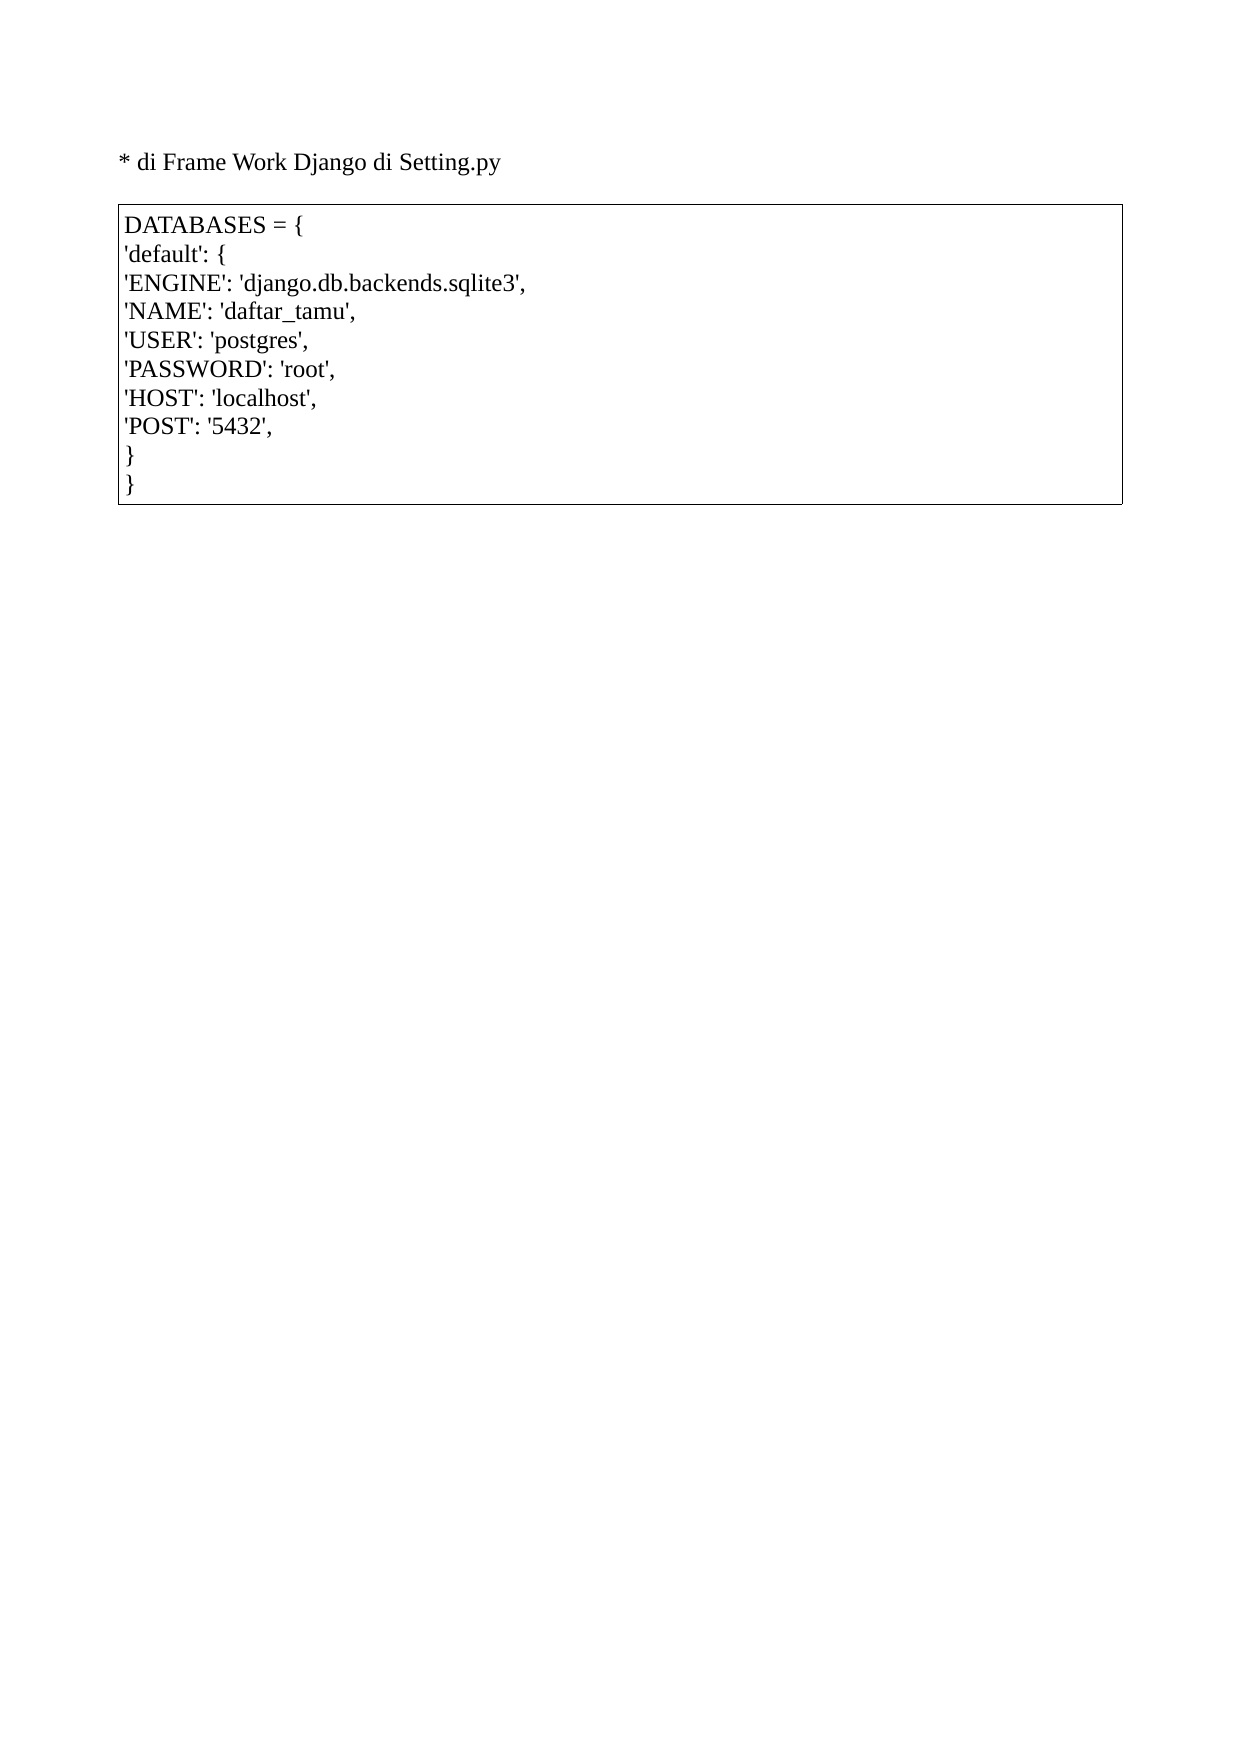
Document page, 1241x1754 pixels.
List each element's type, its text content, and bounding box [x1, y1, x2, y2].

text * di Frame Work Django di Setting.py [118, 147, 1122, 176]
table_header DATABASES = { 'default': { 'ENGINE': 'django.db.backends.sqlite3', 'NAME': 'daftar_tamu', 'USER': 'postgres', 'PASSWORD': 'root', 'HOST': 'localhost', 'POST': '5432', } } [119, 205, 1122, 503]
